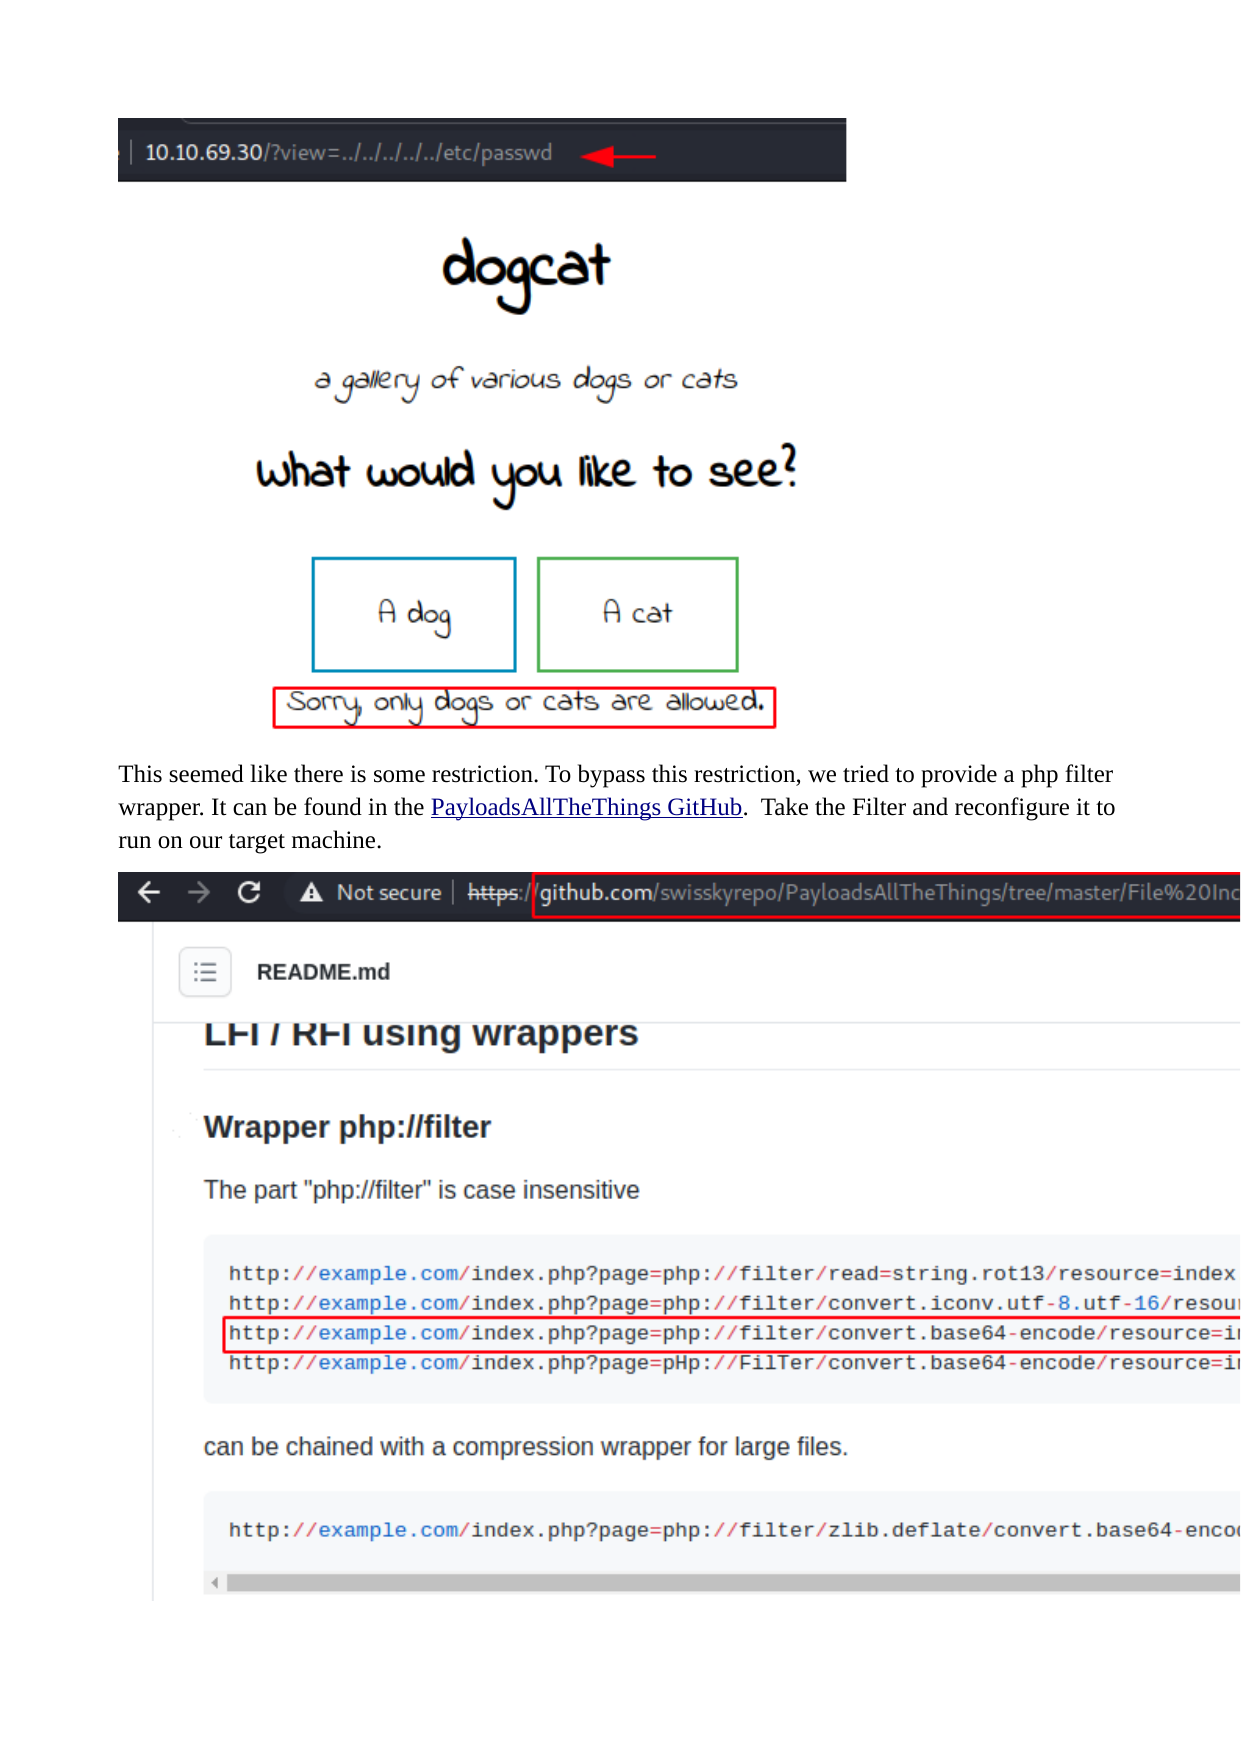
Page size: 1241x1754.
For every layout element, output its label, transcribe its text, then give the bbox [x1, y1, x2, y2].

picture [118, 872, 1241, 1601]
picture [118, 118, 847, 740]
text This seemed like there is some restriction. To bypass this restriction, we tried to provide a php filter wrapper. It can be found in the PayloadsAllTheThings GitHub. Take the Filter and reconfigure it to run on our target machine. [118, 759, 1122, 854]
